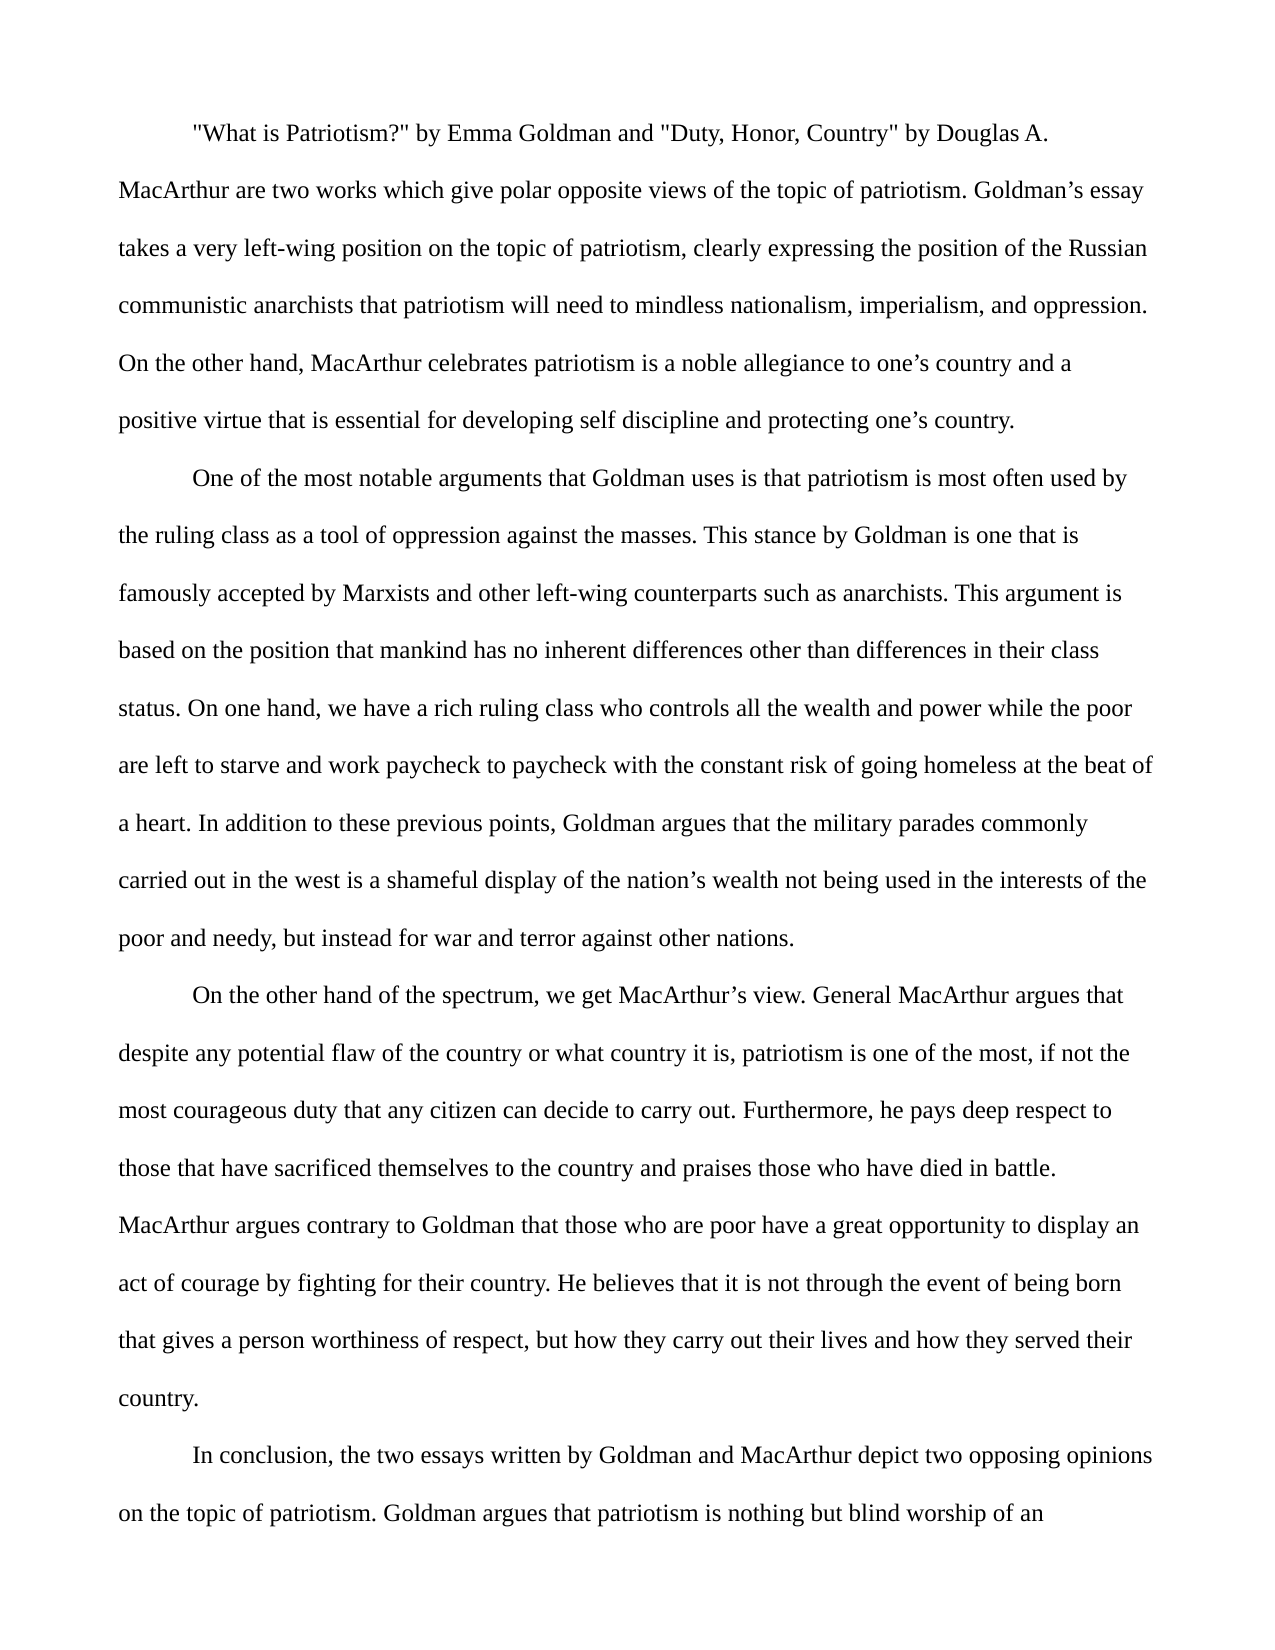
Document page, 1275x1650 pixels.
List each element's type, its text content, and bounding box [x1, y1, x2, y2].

text One of the most notable arguments that Goldman uses is that patriotism is most often used by the ruling class as a tool of oppression against the masses. This stance by Goldman is one that is famously accepted by Marxists and other left-wing counterparts such as anarchists. This argument is based on the position that mankind has no inherent differences other than differences in their class status. On one hand, we have a rich ruling class who controls all the wealth and power while the poor are left to starve and work paycheck to paycheck with the constant risk of going homeless at the beat of a heart. In addition to these previous points, Goldman argues that the military parades commonly carried out in the west is a shameful display of the nation’s wealth not being used in the interests of the poor and needy, but instead for war and terror against other nations. [118, 463, 1157, 952]
text In conclusion, the two essays written by Goldman and MacArthur depict two opposing opinions on the topic of patriotism. Goldman argues that patriotism is nothing but blind worship of an [118, 1441, 1157, 1527]
text On the other hand of the spectrum, we get MacArthur’s view. General MacArthur argues that despite any potential flaw of the country or what country it is, patriotism is one of the most, if not the most courageous duty that any citizen can decide to carry out. Furthermore, he pays deep respect to those that have sacrificed themselves to the country and praises those who have died in battle. MacArthur argues contrary to Goldman that those who are poor have a great opportunity to display an act of courage by fighting for their country. He believes that it is not through the event of being born that gives a person worthiness of respect, but how they carry out their lives and how they served their country. [118, 981, 1157, 1412]
text "What is Patriotism?" by Emma Goldman and "Duty, Honor, Country" by Douglas A. MacArthur are two works which give polar opposite views of the topic of patriotism. Goldman’s essay takes a very left-wing position on the topic of patriotism, clearly expressing the position of the Russian communistic anarchists that patriotism will need to mindless nationalism, imperialism, and oppression. On the other hand, MacArthur celebrates patriotism is a noble allegiance to one’s country and a positive virtue that is essential for developing self discipline and protecting one’s country. [118, 118, 1157, 434]
